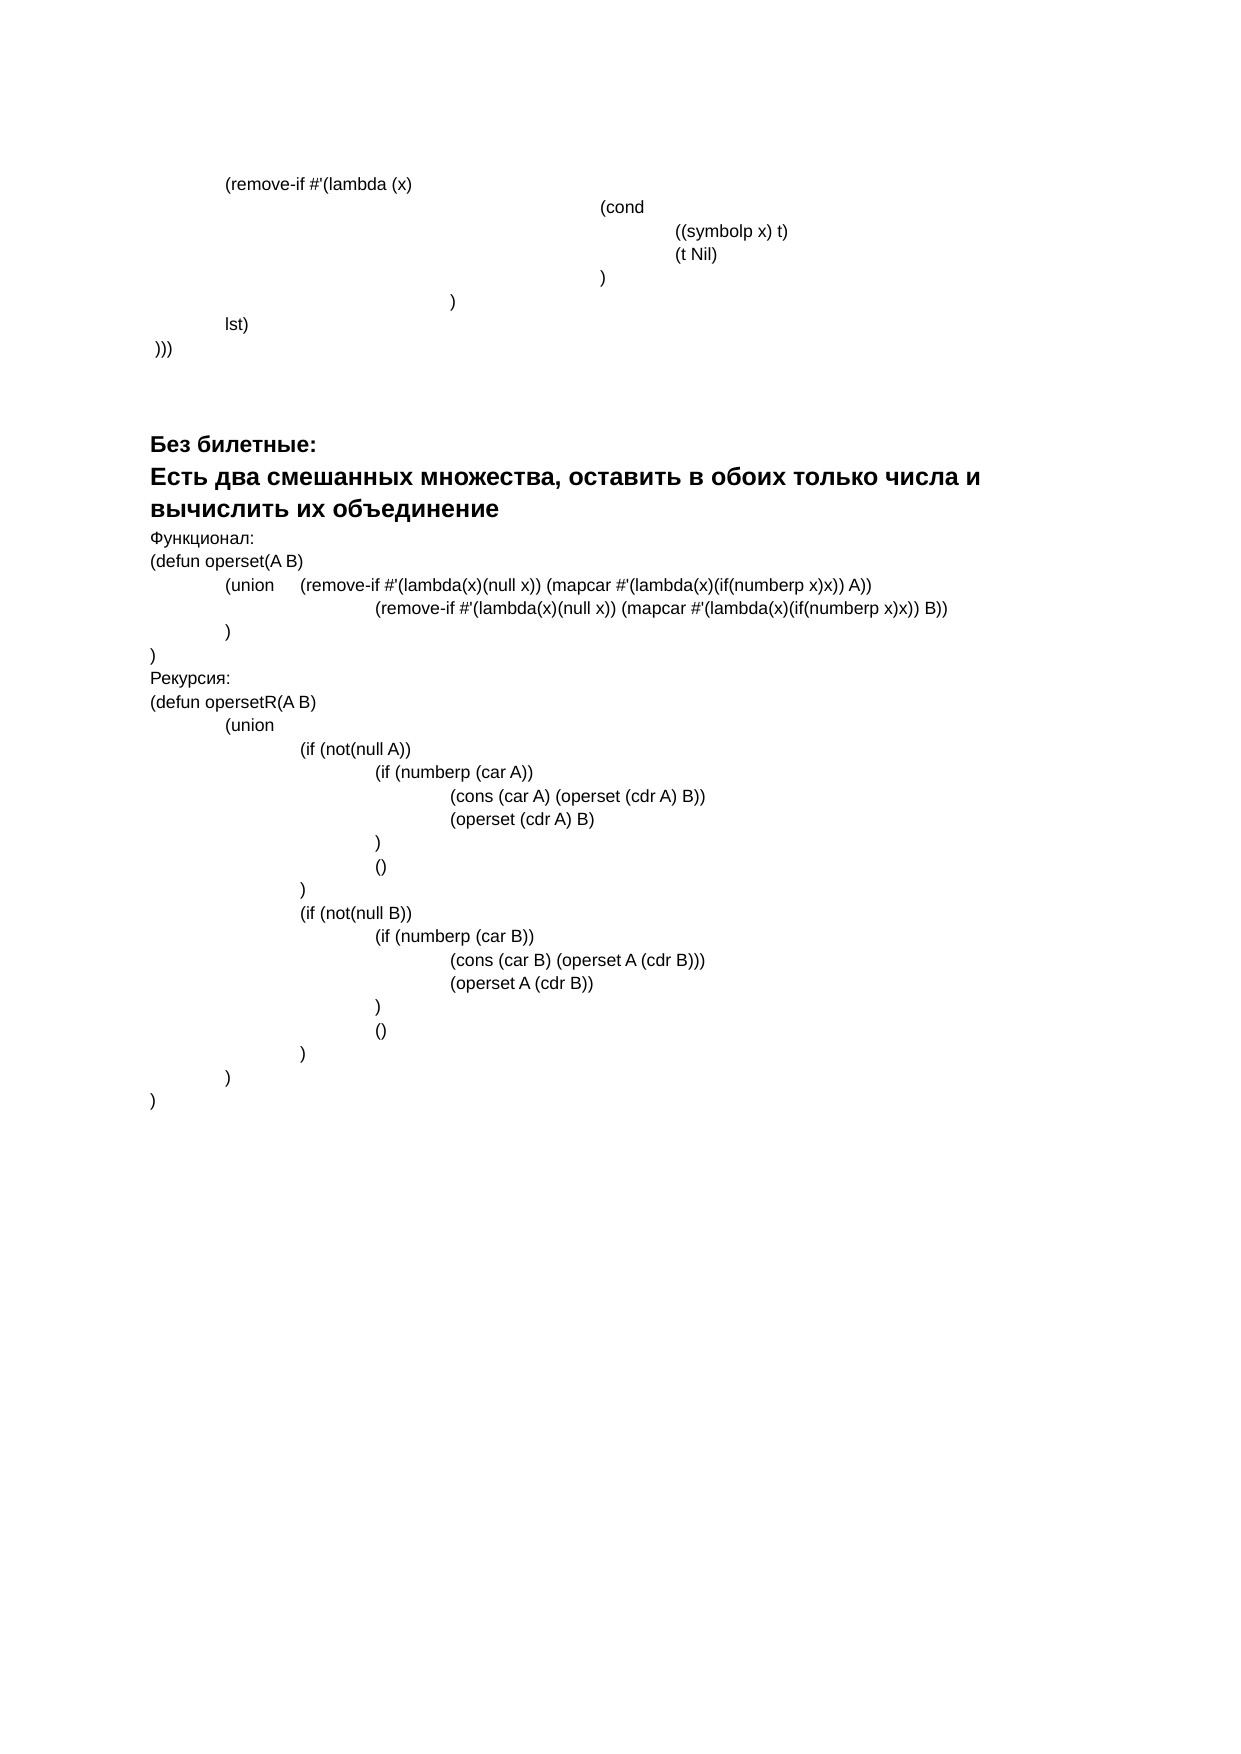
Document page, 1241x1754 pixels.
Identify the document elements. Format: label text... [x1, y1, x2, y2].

text (cons (car B) (operset A (cdr B))) [150, 949, 1090, 970]
text (cond [150, 197, 1090, 217]
text ) [150, 1090, 1090, 1110]
text (defun opersetR(A B) [150, 692, 1090, 712]
text ) [150, 1043, 1090, 1063]
text (if (not(null B)) [150, 902, 1090, 923]
text lst) [150, 314, 1090, 334]
text Рекурсия: [150, 668, 1090, 688]
text ) [150, 291, 1090, 311]
text (operset (cdr A) B) [150, 809, 1090, 829]
text ) [150, 621, 1090, 642]
text ) [150, 996, 1090, 1017]
text (if (numberp (car A)) [150, 762, 1090, 782]
text (operset A (cdr B)) [150, 973, 1090, 993]
text (cons (car A) (operset (cdr A) B)) [150, 785, 1090, 806]
text (if (numberp (car B)) [150, 926, 1090, 946]
text Без билетные: [150, 431, 1090, 458]
text (t Nil) [150, 244, 1090, 264]
text () [150, 856, 1090, 876]
text Есть два смешанных множества, оставить в обоих только числа и вычислить их объединение [150, 461, 1090, 523]
text (remove-if #'(lambda(x)(null x)) (mapcar #'(lambda(x)(if(numberp x)x)) B)) [150, 598, 1090, 618]
text ))) [150, 337, 1090, 358]
text (union [150, 715, 1090, 735]
text (defun operset(A B) [150, 551, 1090, 571]
text ) [150, 832, 1090, 853]
text Функционал: [150, 527, 1090, 548]
text ) [150, 879, 1090, 899]
text ) [150, 267, 1090, 288]
text ) [150, 645, 1090, 665]
text (remove-if #'(lambda (x) [150, 173, 1090, 194]
text ((symbolp x) t) [150, 220, 1090, 241]
text (union (remove-if #'(lambda(x)(null x)) (mapcar #'(lambda(x)(if(numberp x)x)) A)) [150, 574, 1090, 595]
text (if (not(null A)) [150, 738, 1090, 759]
text ) [150, 1067, 1090, 1087]
text () [150, 1020, 1090, 1040]
